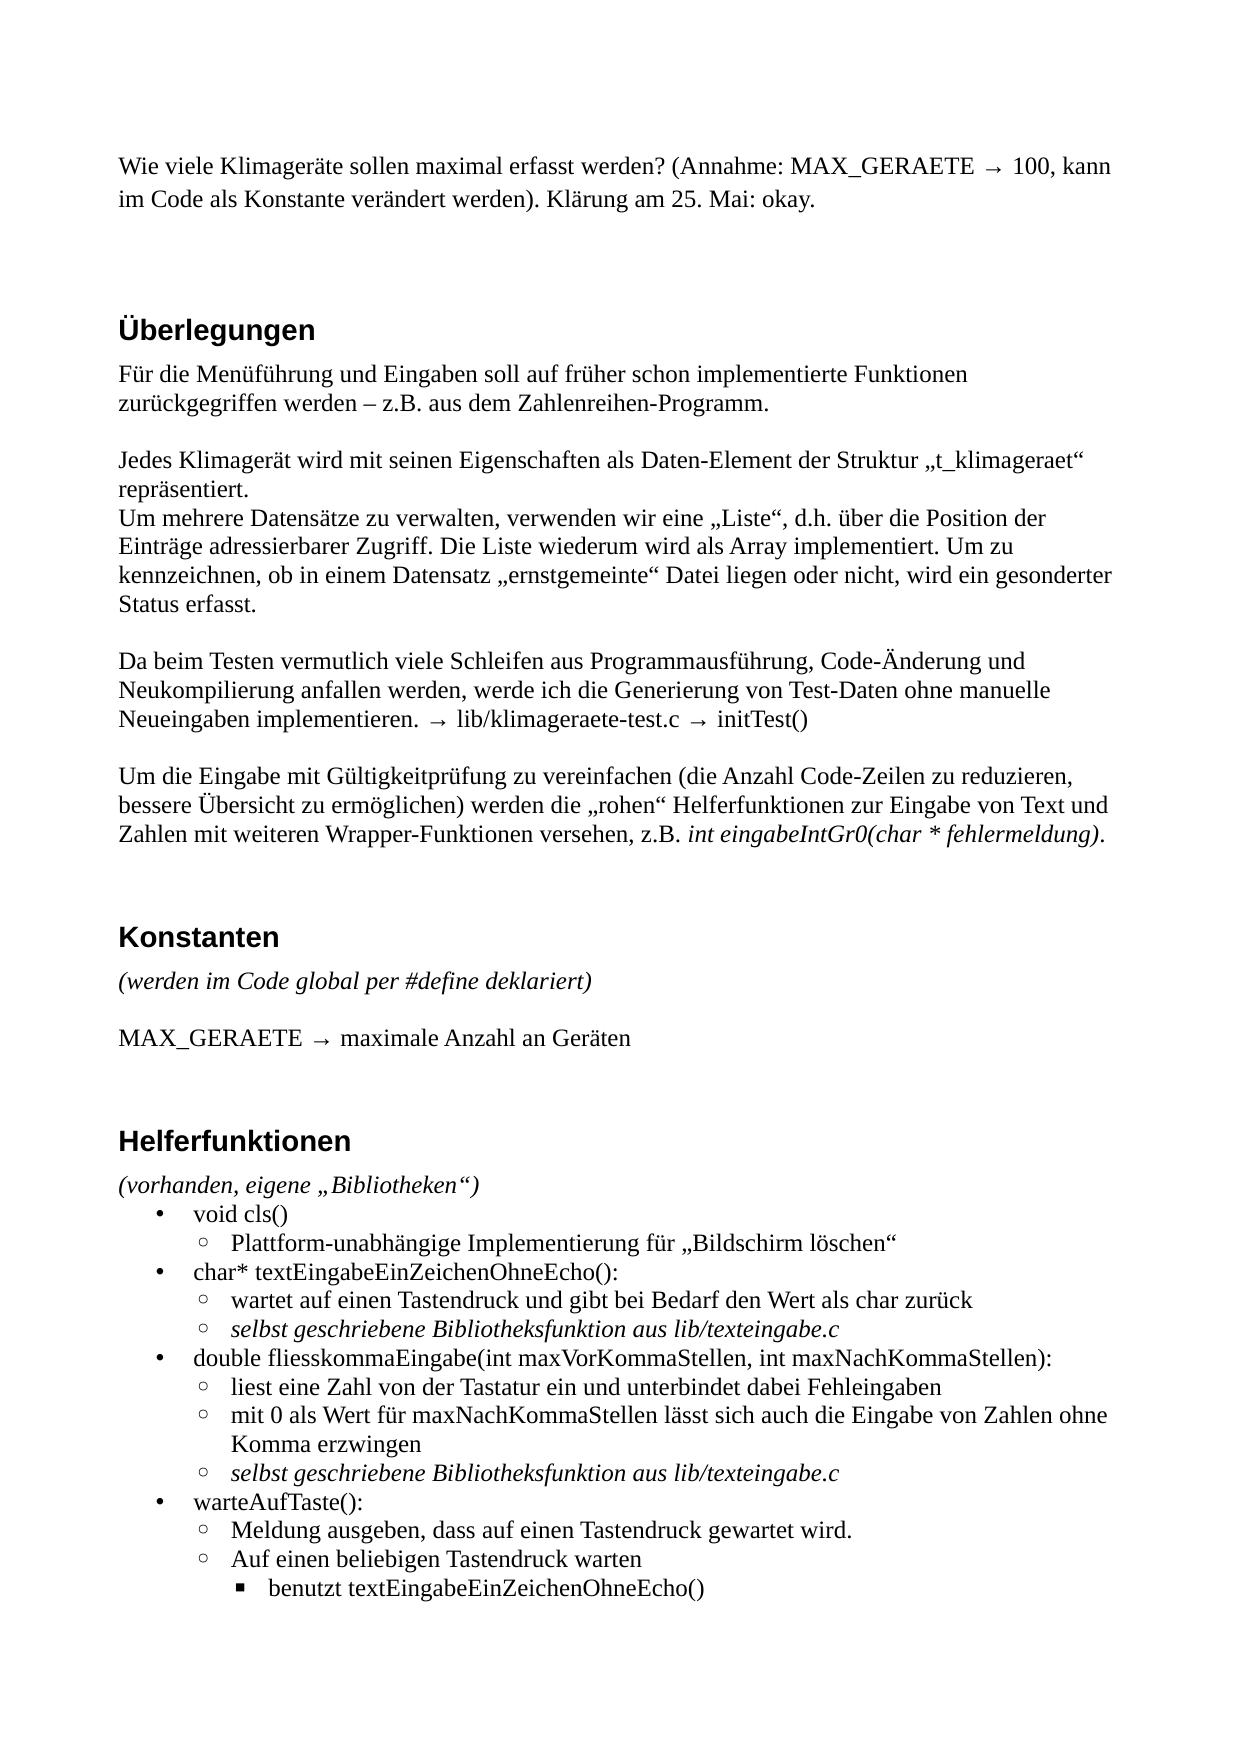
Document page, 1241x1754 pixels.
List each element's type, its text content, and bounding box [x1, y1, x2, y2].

list char* textEingabeEinZeichenOhneEcho(): [156, 1257, 1122, 1286]
list selbst geschriebene Bibliotheksfunktion aus lib/texteingabe.c [193, 1458, 1122, 1487]
list wartet auf einen Tastendruck und gibt bei Bedarf den Wert als char zurück [193, 1286, 1122, 1314]
subtitle Überlegungen [118, 313, 1122, 346]
list double fliesskommaEingabe(int maxVorKommaStellen, int maxNachKommaStellen): [156, 1343, 1122, 1372]
list warteAufTaste(): [156, 1487, 1122, 1516]
subtitle Konstanten [118, 920, 1122, 953]
subtitle Helferfunktionen [118, 1124, 1122, 1158]
text (vorhanden, eigene „Bibliotheken“) [118, 1171, 1122, 1199]
text Um mehrere Datensätze zu verwalten, verwenden wir eine „Liste“, d.h. über die Position der Einträge adressierbarer Zugriff. Die Liste wiederum wird als Array implementiert. Um zu kennzeichnen, ob in einem Datensatz „ernstgemeinte“ Datei liegen oder nicht, wird ein gesonderter Status erfasst. [118, 503, 1122, 618]
list Auf einen beliebigen Tastendruck warten [193, 1544, 1122, 1573]
text Wie viele Klimageräte sollen maximal erfasst werden? (Annahme: MAX_GERAETE → 100, kann im Code als Konstante verändert werden). Klärung am 25. Mai: okay. [118, 151, 1122, 213]
list void cls() [156, 1199, 1122, 1228]
list liest eine Zahl von der Tastatur ein und unterbindet dabei Fehleingaben [193, 1372, 1122, 1401]
text Für die Menüführung und Eingaben soll auf früher schon implementierte Funktionen zurückgegriffen werden – z.B. aus dem Zahlenreihen-Programm. [118, 359, 1122, 416]
text (werden im Code global per #define deklariert) [118, 966, 1122, 995]
list selbst geschriebene Bibliotheksfunktion aus lib/texteingabe.c [193, 1314, 1122, 1343]
list Plattform-unabhängige Implementierung für „Bildschirm löschen“ [193, 1228, 1122, 1257]
list Meldung ausgeben, dass auf einen Tastendruck gewartet wird. [193, 1516, 1122, 1544]
text Da beim Testen vermutlich viele Schleifen aus Programmausführung, Code-Änderung und Neukompilierung anfallen werden, werde ich die Generierung von Test-Daten ohne manuelle Neueingaben implementieren. → lib/klimageraete-test.c → initTest() [118, 646, 1122, 733]
text MAX_GERAETE → maximale Anzahl an Geräten [118, 1023, 1122, 1052]
list benutzt textEingabeEinZeichenOhneEcho() [231, 1573, 1122, 1602]
text Jedes Klimagerät wird mit seinen Eigenschaften als Daten-Element der Struktur „t_klimageraet“ repräsentiert. [118, 445, 1122, 503]
text Um die Eingabe mit Gültigkeitprüfung zu vereinfachen (die Anzahl Code-Zeilen zu reduzieren, bessere Übersicht zu ermöglichen) werden die „rohen“ Helferfunktionen zur Eingabe von Text und Zahlen mit weiteren Wrapper-Funktionen versehen, z.B. int eingabeIntGr0(char * fehlermeldung). [118, 761, 1122, 848]
list mit 0 als Wert für maxNachKommaStellen lässt sich auch die Eingabe von Zahlen ohne Komma erzwingen [193, 1401, 1122, 1458]
